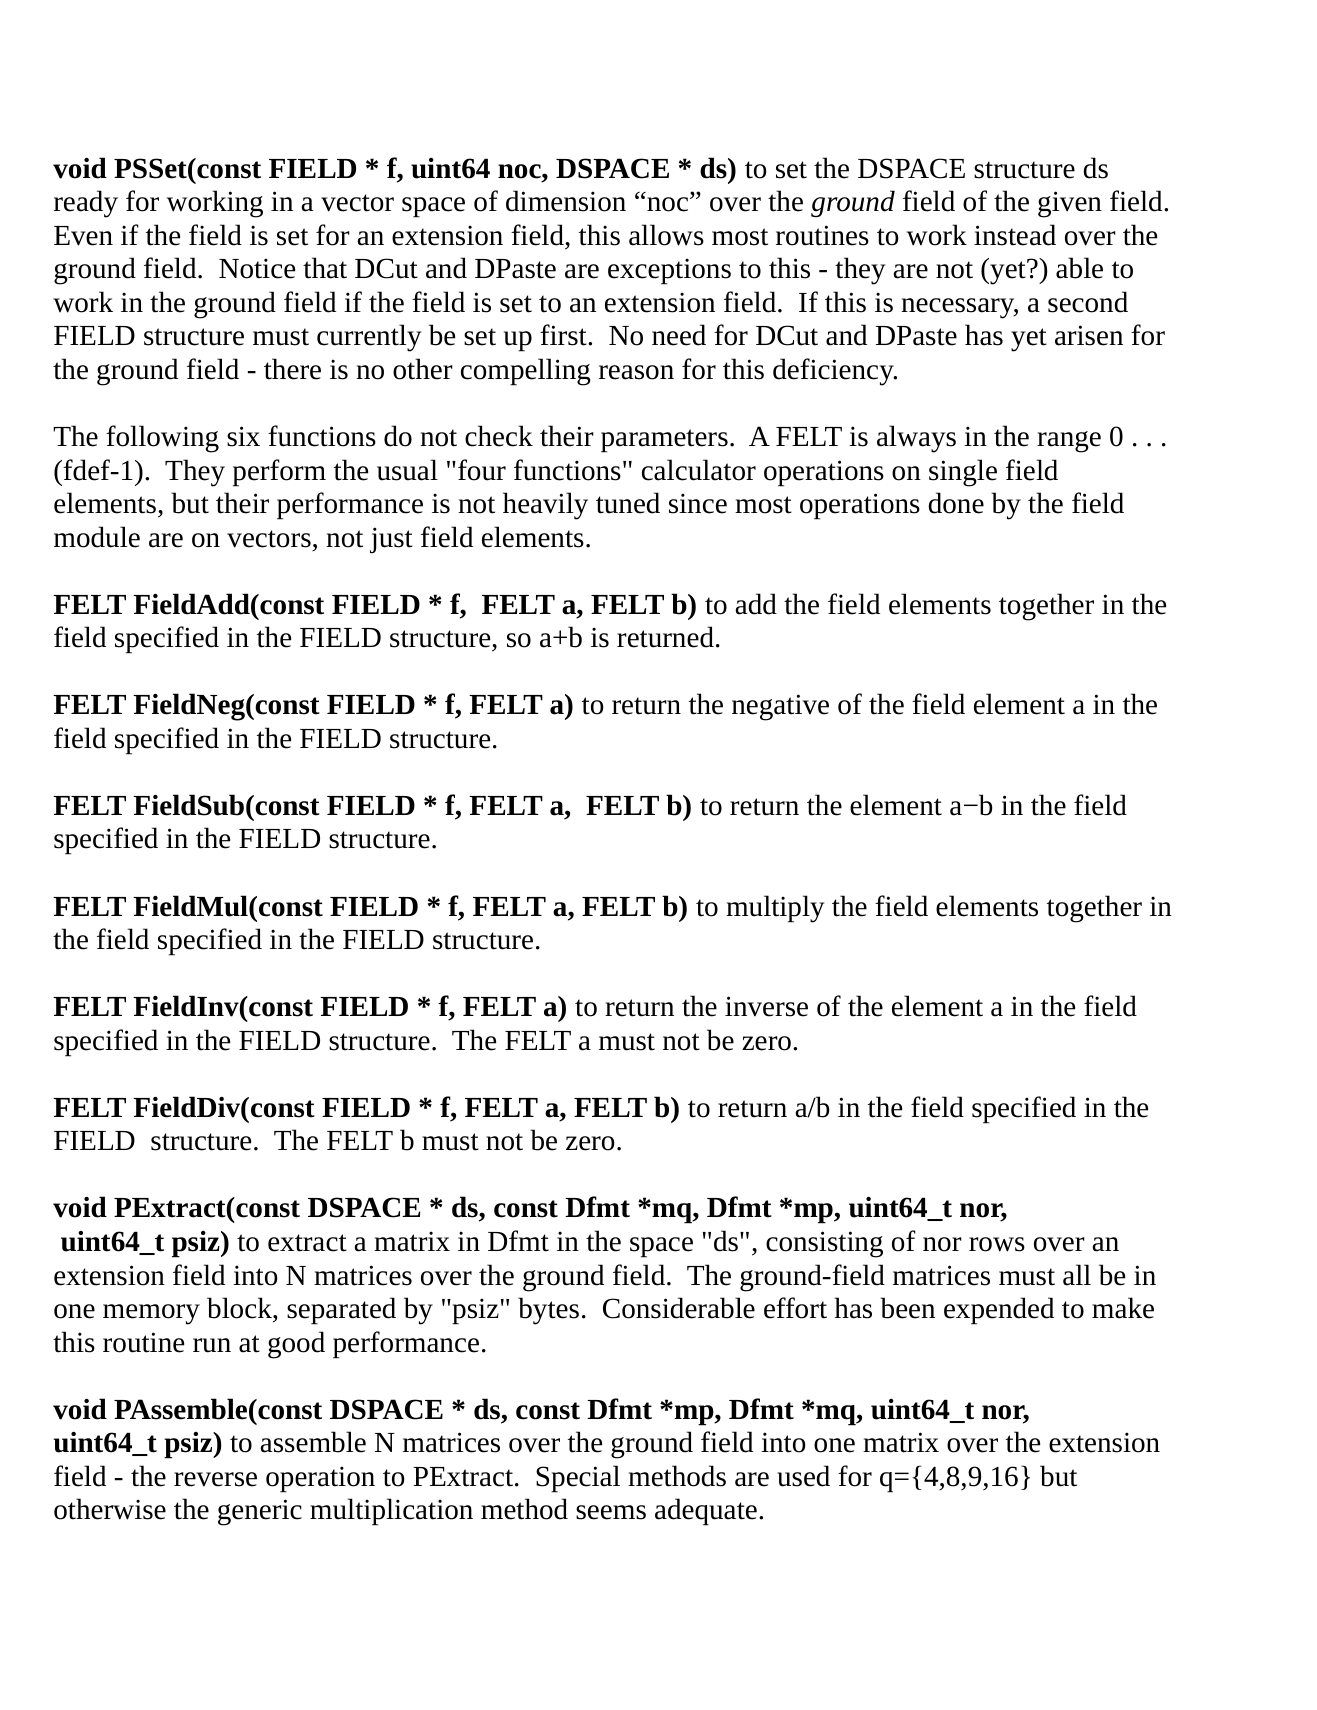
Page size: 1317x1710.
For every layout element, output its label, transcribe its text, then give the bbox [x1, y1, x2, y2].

text FELT FieldSub(const FIELD * f, FELT a, FELT b) to return the element a−b in the field specified in the FIELD structure. [53, 788, 1174, 855]
text void PSSet(const FIELD * f, uint64 noc, DSPACE * ds) to set the DSPACE structure ds ready for working in a vector space of dimension “noc” over the ground field of the given field. Even if the field is set for an extension field, this allows most routines to work instead over the ground field. Notice that DCut and DPaste are exceptions to this - they are not (yet?) able to work in the ground field if the field is set to an extension field. If this is necessary, a second FIELD structure must currently be set up first. No need for DCut and DPaste has yet arisen for the ground field - there is no other compelling reason for this deficiency. [53, 151, 1174, 386]
text void PExtract(const DSPACE * ds, const Dfmt *mq, Dfmt *mp, uint64_t nor, [53, 1191, 1174, 1224]
text uint64_t psiz) to assemble N matrices over the ground field into one matrix over the extension field - the reverse operation to PExtract. Special methods are used for q={4,8,9,16} but otherwise the generic multiplication method seems adequate. [53, 1425, 1174, 1526]
text FELT FieldNeg(const FIELD * f, FELT a) to return the negative of the field element a in the field specified in the FIELD structure. [53, 687, 1174, 754]
text FELT FieldMul(const FIELD * f, FELT a, FELT b) to multiply the field elements together in the field specified in the FIELD structure. [53, 889, 1174, 956]
text void PAssemble(const DSPACE * ds, const Dfmt *mp, Dfmt *mq, uint64_t nor, [53, 1392, 1174, 1425]
text uint64_t psiz) to extract a matrix in Dfmt in the space "ds", consisting of nor rows over an extension field into N matrices over the ground field. The ground-field matrices must all be in one memory block, separated by "psiz" bytes. Considerable effort has been expended to make this routine run at good performance. [53, 1224, 1174, 1358]
text FELT FieldAdd(const FIELD * f, FELT a, FELT b) to add the field elements together in the field specified in the FIELD structure, so a+b is returned. [53, 587, 1174, 654]
text FELT FieldDiv(const FIELD * f, FELT a, FELT b) to return a/b in the field specified in the FIELD structure. The FELT b must not be zero. [53, 1090, 1174, 1157]
text The following six functions do not check their parameters. A FELT is always in the range 0 . . . (fdef-1). They perform the usual "four functions" calculator operations on single field elements, but their performance is not heavily tuned since most operations done by the field module are on vectors, not just field elements. [53, 419, 1174, 553]
text FELT FieldInv(const FIELD * f, FELT a) to return the inverse of the element a in the field specified in the FIELD structure. The FELT a must not be zero. [53, 989, 1174, 1056]
